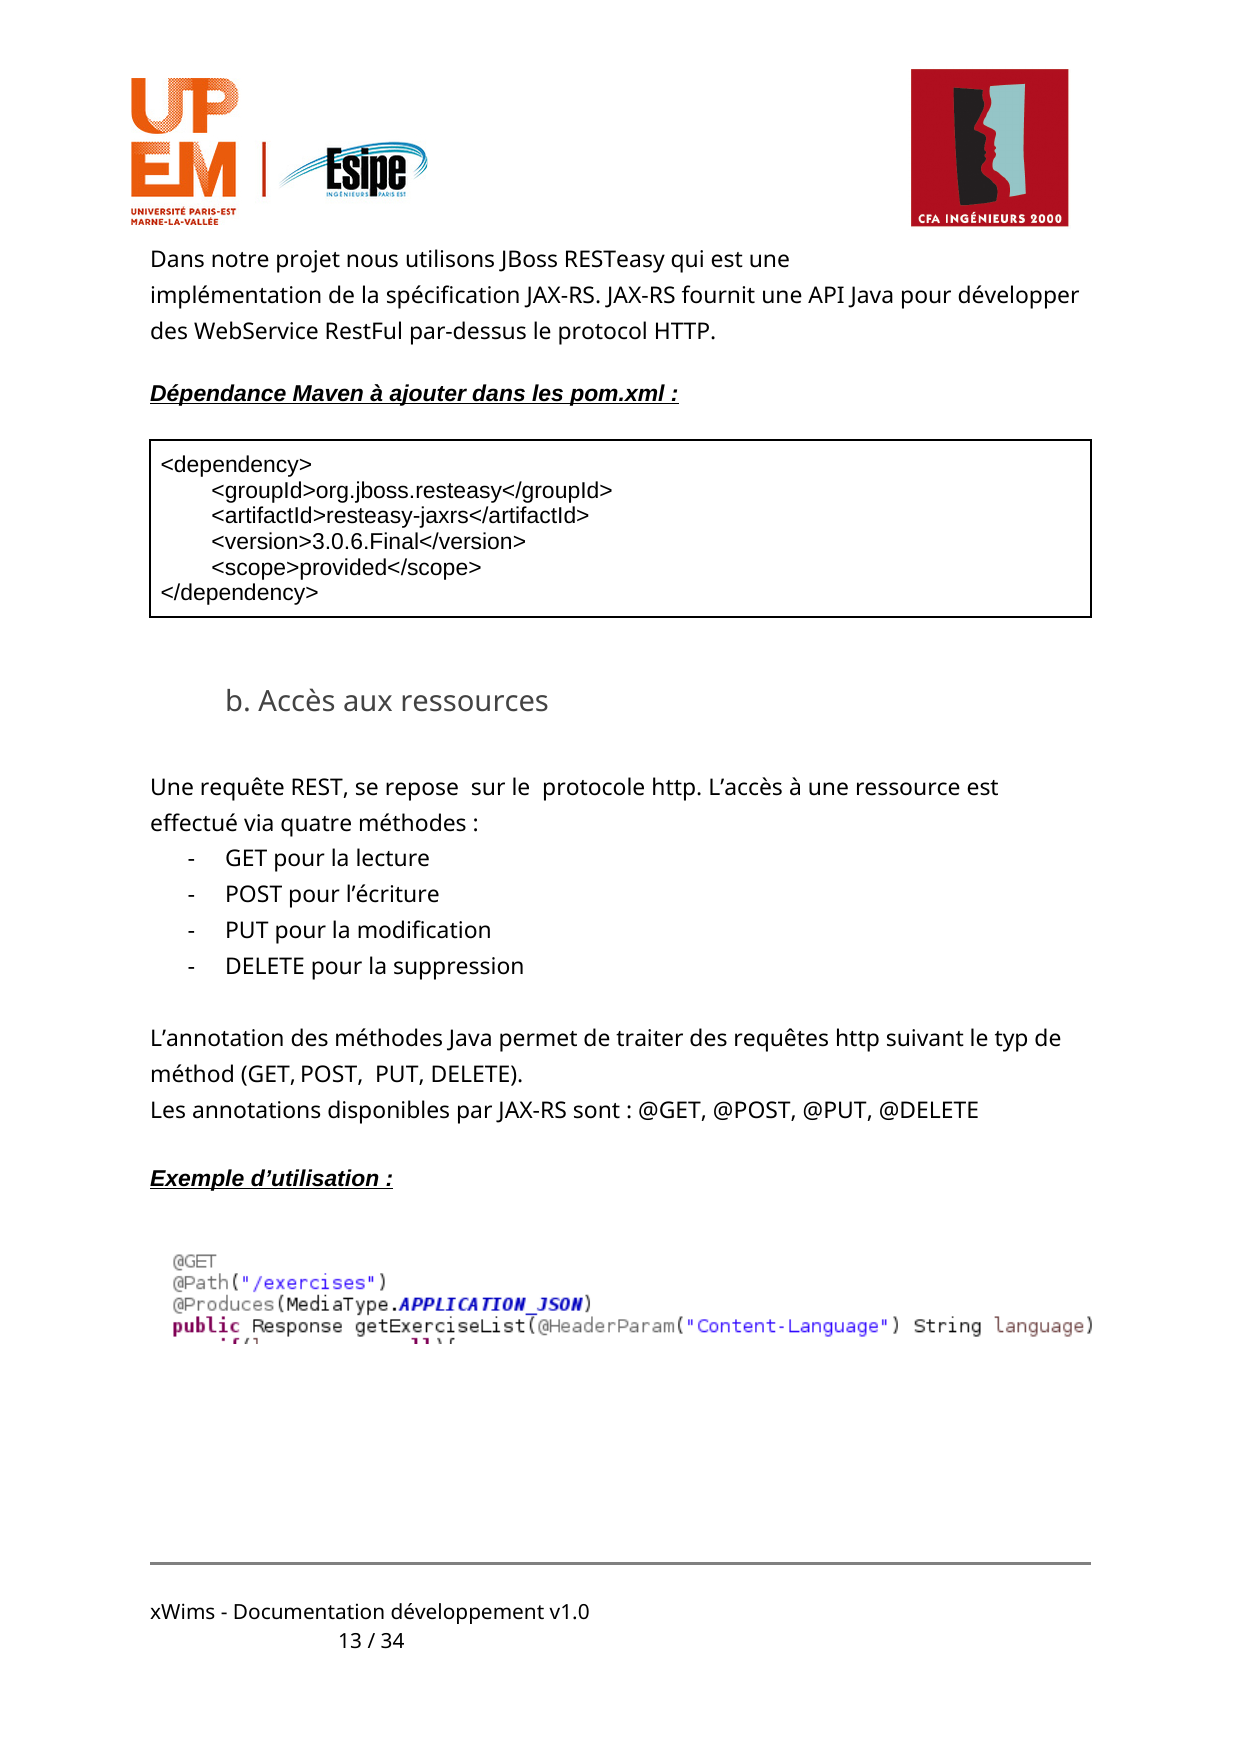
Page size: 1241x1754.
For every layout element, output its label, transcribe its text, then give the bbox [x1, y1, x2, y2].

picture [907, 66, 1072, 230]
list GET pour la lecture [187, 842, 1091, 874]
picture [168, 1250, 1109, 1344]
text Une requête REST, se repose sur le protocole http. L’accès à une ressource est effectué via quatre méthodes : [150, 771, 1091, 838]
table_header <dependency> <groupId>org.jboss.resteasy</groupId> <artifactId>resteasy-jaxrs</artifactId> <version>3.0.6.Final</version> <scope>provided</scope> </dependency> [151, 441, 1090, 616]
picture [131, 78, 428, 225]
list PUT pour la modification [187, 914, 1091, 946]
text Les annotations disponibles par JAX-RS sont : @GET, @POST, @PUT, @DELETE [150, 1094, 1091, 1125]
text Dépendance Maven à ajouter dans les pom.xml : [150, 380, 1091, 406]
text L’annotation des méthodes Java permet de traiter des requêtes http suivant le typ de méthod (GET, POST, PUT, DELETE). [150, 1022, 1091, 1089]
subtitle b. Accès aux ressources [150, 681, 1091, 720]
text Exemple d’utilisation : [150, 1166, 1091, 1191]
text Dans notre projet nous utilisons JBoss RESTeasy qui est une implémentation de la spécification JAX-RS. JAX-RS fournit une API Java pour développer des WebService RestFul par-dessus le protocol HTTP. [150, 150, 1091, 346]
list DELETE pour la suppression [187, 950, 1091, 981]
list POST pour l’écriture [187, 878, 1091, 909]
